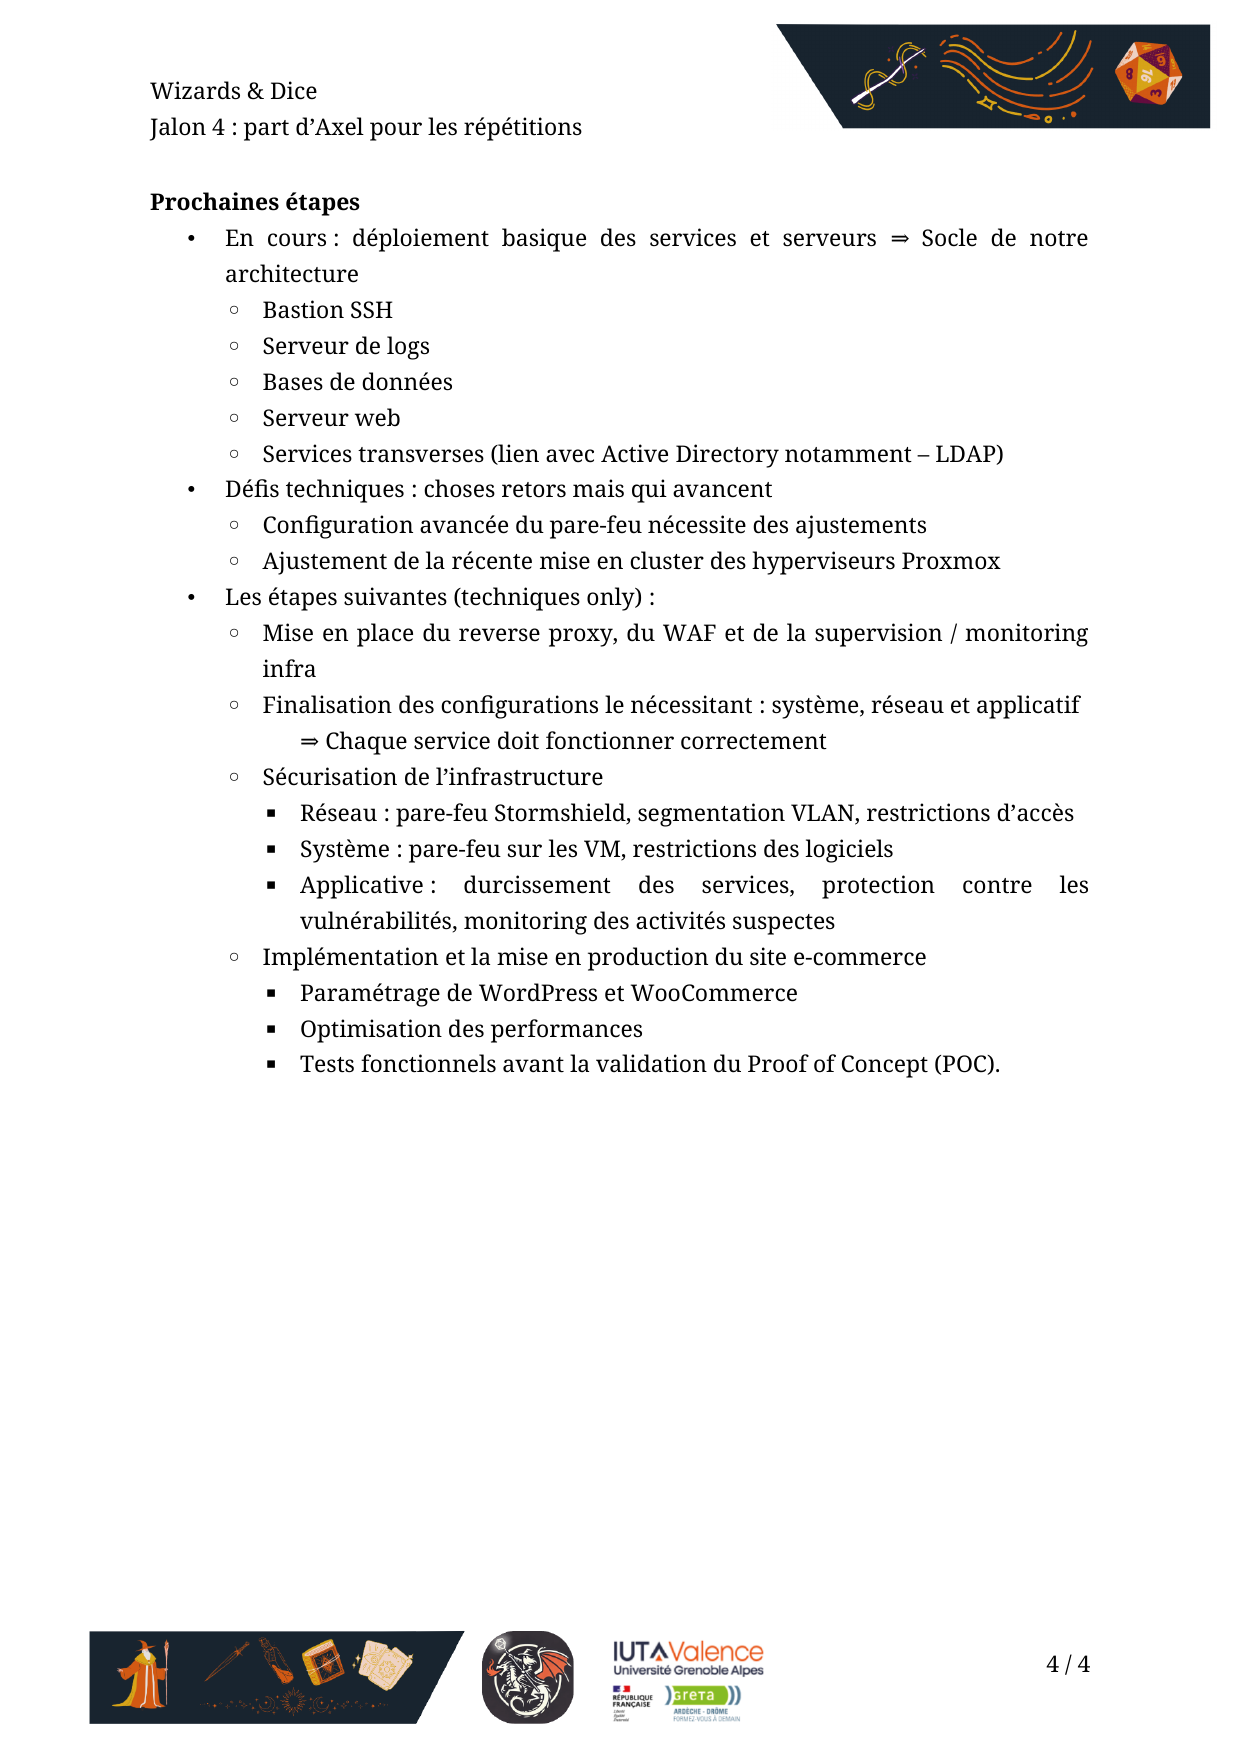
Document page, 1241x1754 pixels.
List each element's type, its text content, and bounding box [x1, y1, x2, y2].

list Ajustement de la récente mise en cluster des hyperviseurs Proxmox [225, 545, 1090, 577]
list Finalisation des configurations le nécessitant : système, réseau et applicatif [225, 689, 1090, 720]
list Applicative : durcissement des services, protection contre les vulnérabilités, monitoring des activités suspectes [262, 869, 1090, 936]
list Bases de données [225, 366, 1090, 397]
list Services transverses (lien avec Active Directory notamment – LDAP) [225, 437, 1090, 469]
list Bastion SSH [225, 294, 1090, 325]
text Prochaines étapes [150, 186, 1090, 217]
list Serveur de logs [225, 330, 1090, 361]
list En cours : déploiement basique des services et serveurs ⇒ Socle de notre architecture [187, 222, 1090, 289]
list Tests fonctionnels avant la validation du Proof of Concept (POC). [262, 1048, 1090, 1080]
picture [771, 21, 1218, 131]
list Défis techniques : choses retors mais qui avancent [187, 473, 1090, 505]
list Configuration avancée du pare-feu nécessite des ajustements [225, 509, 1090, 541]
list Réseau : pare-feu Stormshield, segmentation VLAN, restrictions d’accès [262, 797, 1090, 828]
list ⇒ Chaque service doit fonctionner correctement [262, 725, 1090, 756]
list Paramétrage de WordPress et WooCommerce [262, 977, 1090, 1008]
list Les étapes suivantes (techniques only) : [187, 581, 1090, 612]
list Optimisation des performances [262, 1012, 1090, 1044]
list Mise en place du reverse proxy, du WAF et de la supervision / monitoring infra [225, 617, 1090, 684]
list Serveur web [225, 402, 1090, 433]
picture [81, 1620, 788, 1733]
list Implémentation et la mise en production du site e-commerce [225, 941, 1090, 972]
list Sécurisation de l’infrastructure [225, 761, 1090, 792]
list Système : pare-feu sur les VM, restrictions des logiciels [262, 833, 1090, 864]
